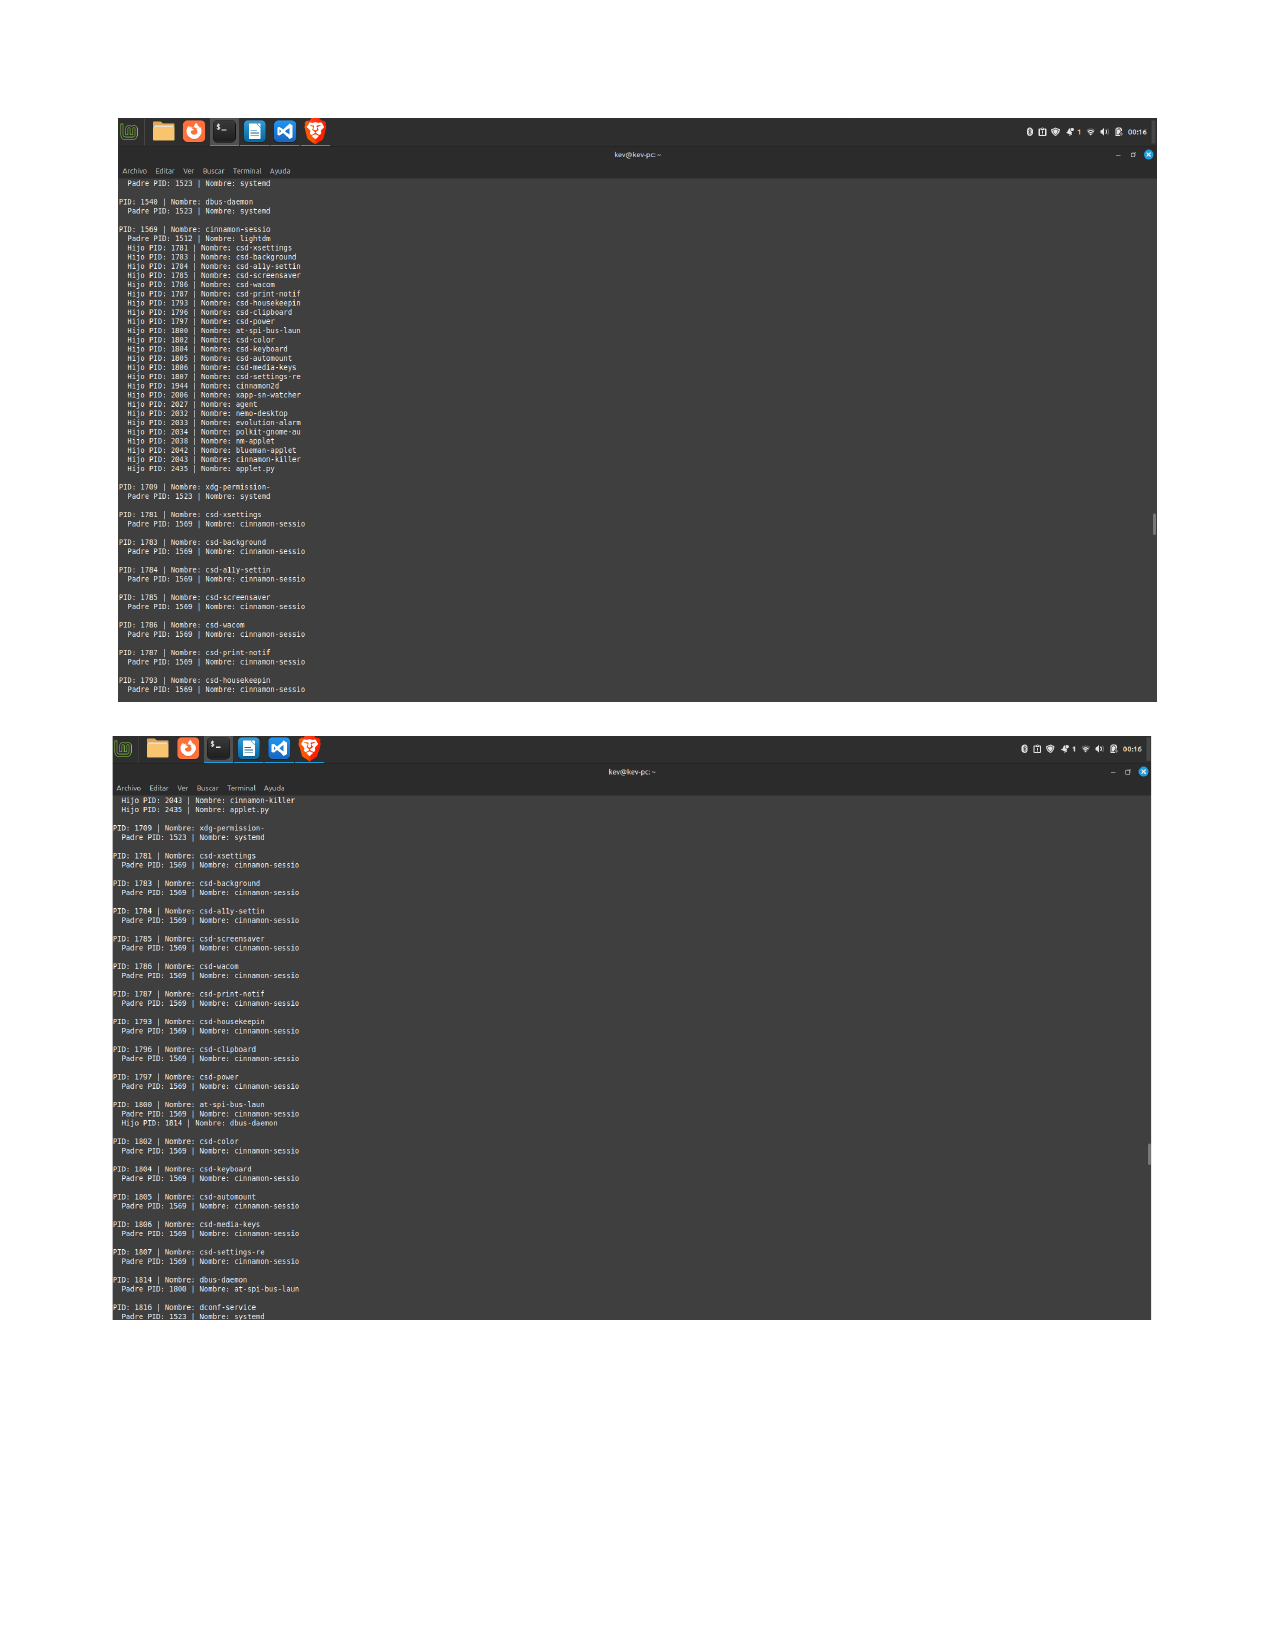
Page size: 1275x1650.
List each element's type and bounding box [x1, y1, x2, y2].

picture [118, 118, 1157, 702]
picture [112, 736, 1152, 1320]
